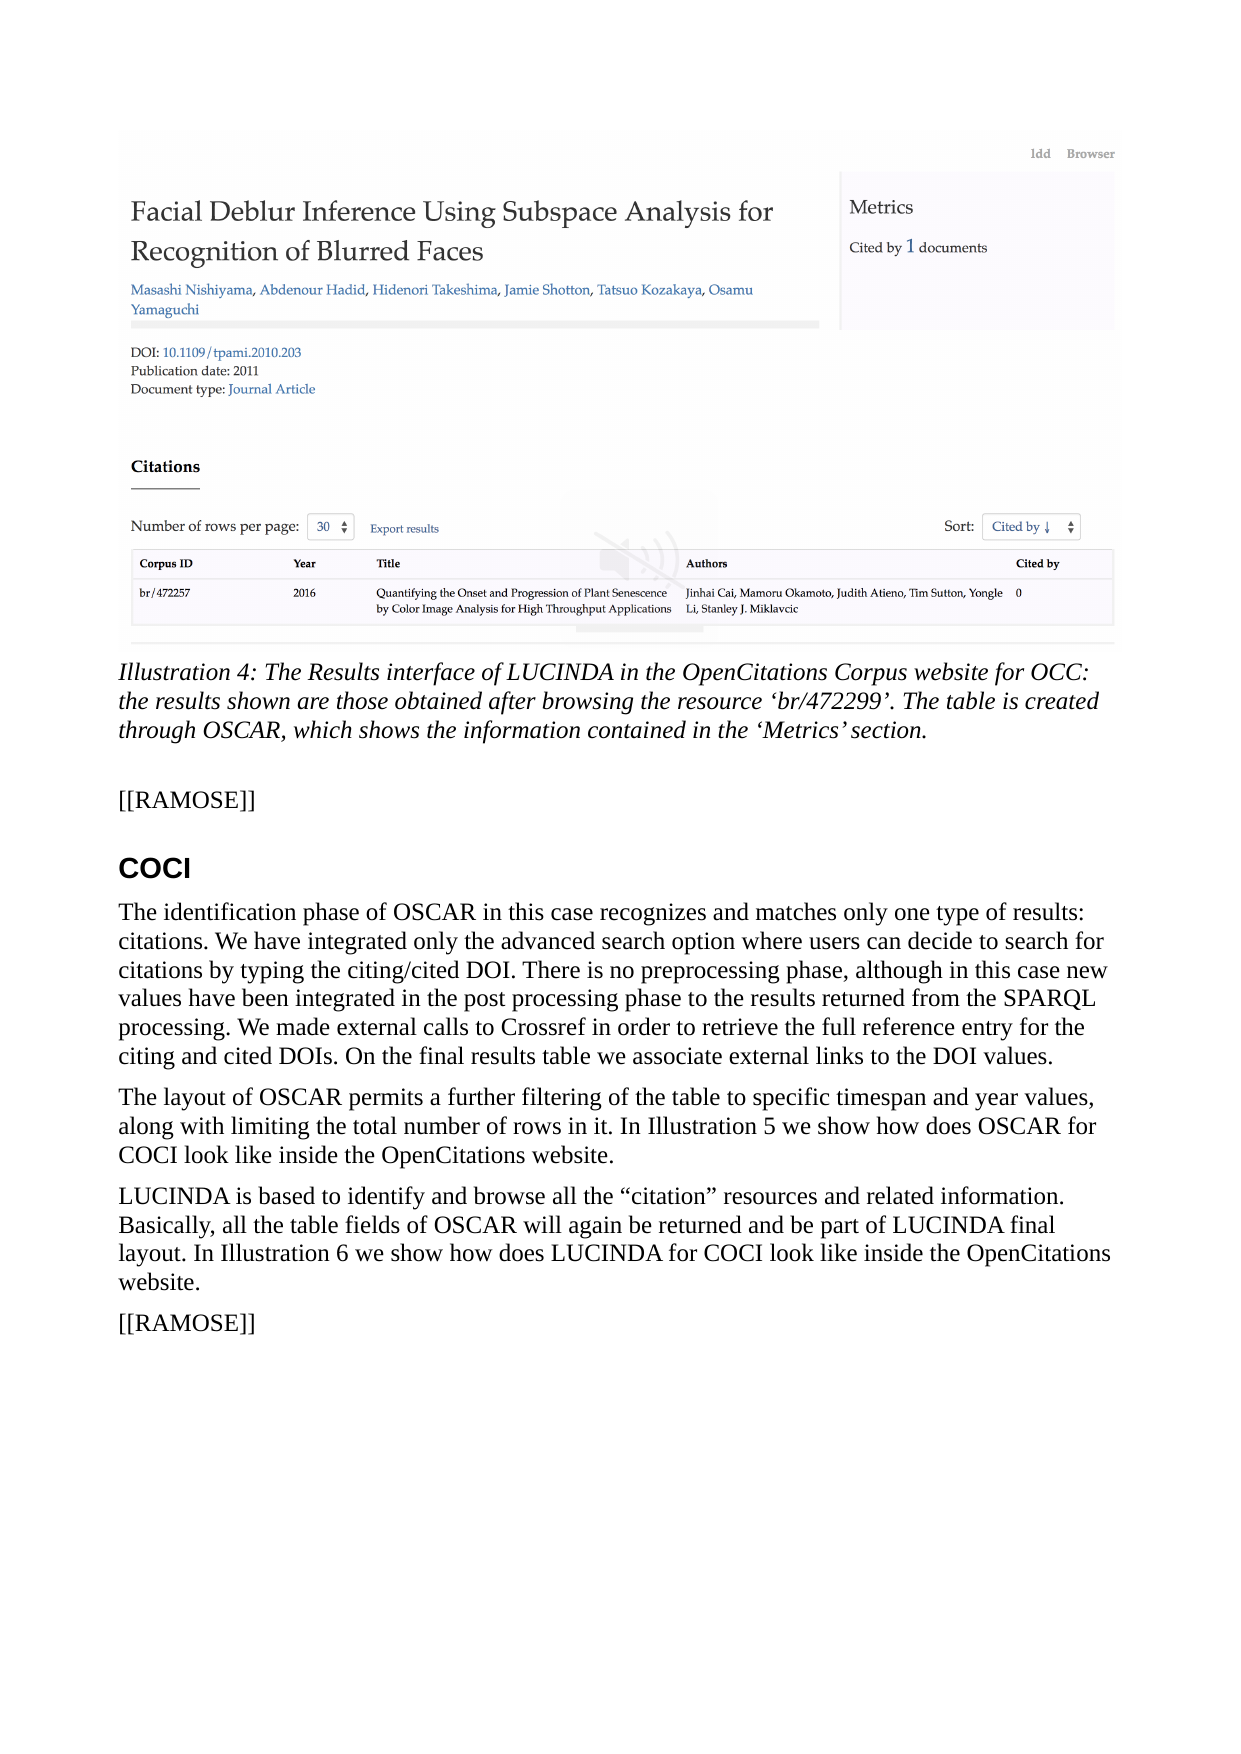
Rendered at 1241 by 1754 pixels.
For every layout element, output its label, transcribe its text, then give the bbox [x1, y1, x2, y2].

text [[RAMOSE]] [118, 1308, 1122, 1337]
text The identification phase of OSCAR in this case recognizes and matches only one type of results: citations. We have integrated only the advanced search option where users can decide to search for citations by typing the citing/cited DOI. There is no preprocessing phase, although in this case new values have been integrated in the post processing phase to the results returned from the SPARQL processing. We made external calls to Crossref in order to retrieve the full reference entry for the citing and cited DOIs. On the final results table we associate external links to the DOI values. [118, 897, 1122, 1070]
text Illustration 4: The Results interface of LUCINDA in the OpenCitations Corpus website for OCC: the results shown are those obtained after browsing the resource ‘br/472299’. The table is created through OSCAR, which shows the information contained in the ‘Metrics’ section. [118, 652, 1122, 744]
text [[RAMOSE]] [118, 785, 1122, 814]
picture [118, 130, 1123, 652]
text LUCINDA is based to identify and browse all the “citation” resources and related information. Basically, all the table fields of OSCAR will again be returned and be part of LUCINDA final layout. In Illustration 6 we show how does LUCINDA for COCI look like inside the OpenCitations website. [118, 1181, 1122, 1296]
text The layout of OSCAR permits a further filtering of the table to specific timespan and year values, along with limiting the total number of rows in it. In Illustration 5 we show how does OSCAR for COCI look like inside the OpenCitations website. [118, 1082, 1122, 1168]
subtitle COCI [118, 851, 1122, 885]
